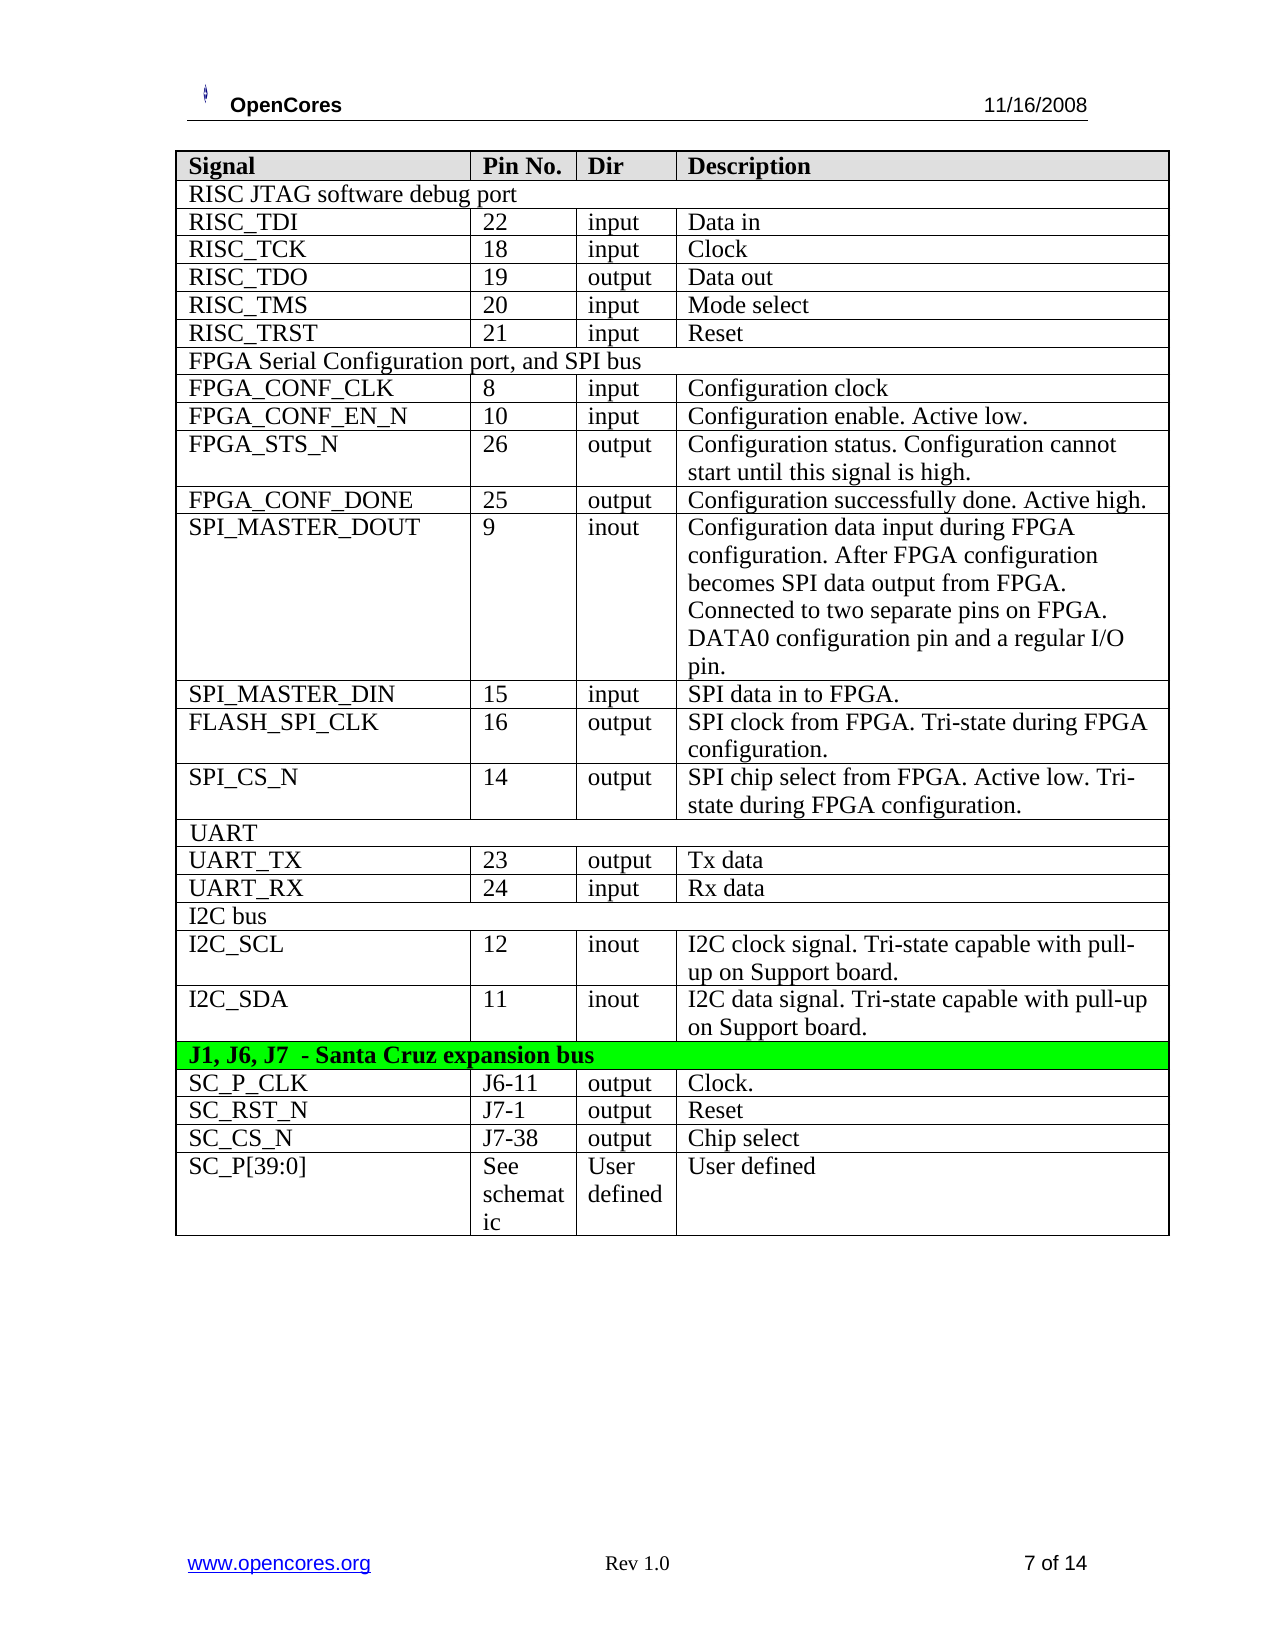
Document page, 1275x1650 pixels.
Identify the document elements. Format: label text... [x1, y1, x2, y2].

table_cell RISC_TDO [177, 264, 470, 291]
table_cell RISC_TDI [177, 209, 470, 235]
table_cell input [577, 875, 676, 902]
table_cell 15 [471, 681, 576, 708]
table_cell I2C bus [177, 903, 1168, 930]
table_cell 16 [471, 709, 576, 763]
table_cell J7-1 [471, 1097, 576, 1124]
table_cell UART [177, 820, 1168, 846]
table_cell Clock [677, 236, 1168, 263]
table_cell User defined [677, 1153, 1168, 1235]
table_cell output [577, 487, 676, 513]
table_cell I2C clock signal. Tri-state capable with pull-up on Support board. [677, 931, 1168, 985]
table_cell 21 [471, 320, 576, 347]
table_cell 22 [471, 209, 576, 235]
table_cell Configuration successfully done. Active high. [677, 487, 1168, 513]
table_cell output [577, 764, 676, 819]
table_cell Clock. [677, 1070, 1168, 1096]
table_cell J1, J6, J7 - Santa Cruz expansion bus [177, 1042, 1168, 1069]
table_cell RISC JTAG software debug port [177, 181, 1168, 208]
table_cell 11 [471, 986, 576, 1041]
table_cell SPI data in to FPGA. [677, 681, 1168, 708]
table_cell UART_RX [177, 875, 470, 902]
table_cell I2C data signal. Tri-state capable with pull-up on Support board. [677, 986, 1168, 1041]
table_cell I2C_SCL [177, 931, 470, 985]
table_cell J7-38 [471, 1125, 576, 1152]
table_cell SC_CS_N [177, 1125, 470, 1152]
table_cell FPGA_STS_N [177, 431, 470, 486]
table_cell RISC_TMS [177, 292, 470, 319]
table_cell 24 [471, 875, 576, 902]
table_cell 20 [471, 292, 576, 319]
table_cell Mode select [677, 292, 1168, 319]
table_cell output [577, 431, 676, 486]
table_cell FPGA_CONF_DONE [177, 487, 470, 513]
table_header Dir [577, 152, 676, 180]
table_cell Data out [677, 264, 1168, 291]
table_cell 23 [471, 847, 576, 874]
table_cell Tx data [677, 847, 1168, 874]
table_cell SPI chip select from FPGA. Active low. Tri-state during FPGA configuration. [677, 764, 1168, 819]
table_header Pin No. [471, 152, 576, 180]
table_cell input [577, 320, 676, 347]
table_cell Configuration status. Configuration cannot start until this signal is high. [677, 431, 1168, 486]
table_cell 14 [471, 764, 576, 819]
table_cell SPI_MASTER_DIN [177, 681, 470, 708]
table_cell output [577, 264, 676, 291]
table_cell 8 [471, 375, 576, 402]
table_cell SPI clock from FPGA. Tri-state during FPGA configuration. [677, 709, 1168, 763]
table_cell 12 [471, 931, 576, 985]
table_cell input [577, 681, 676, 708]
table_cell SPI_MASTER_DOUT [177, 514, 470, 680]
table_header Signal [177, 152, 470, 180]
table_cell SC_RST_N [177, 1097, 470, 1124]
table_cell output [577, 847, 676, 874]
table_cell Reset [677, 1097, 1168, 1124]
table_cell I2C_SDA [177, 986, 470, 1041]
table_cell input [577, 292, 676, 319]
table_cell 19 [471, 264, 576, 291]
table_cell FPGA Serial Configuration port, and SPI bus [177, 348, 1168, 374]
table_cell 26 [471, 431, 576, 486]
table_cell input [577, 209, 676, 235]
table_cell SC_P_CLK [177, 1070, 470, 1096]
table_cell RISC_TCK [177, 236, 470, 263]
table_cell input [577, 236, 676, 263]
table_cell FPGA_CONF_CLK [177, 375, 470, 402]
table_cell output [577, 1070, 676, 1096]
table_cell output [577, 1097, 676, 1124]
table_cell 18 [471, 236, 576, 263]
table_cell SPI_CS_N [177, 764, 470, 819]
table_cell 9 [471, 514, 576, 680]
table_cell FLASH_SPI_CLK [177, 709, 470, 763]
table_cell FPGA_CONF_EN_N [177, 403, 470, 430]
table_header Description [677, 152, 1168, 180]
table_cell inout [577, 514, 676, 680]
table_cell RISC_TRST [177, 320, 470, 347]
table_cell Configuration clock [677, 375, 1168, 402]
table_cell UART_TX [177, 847, 470, 874]
table_cell 25 [471, 487, 576, 513]
table_cell output [577, 709, 676, 763]
table_cell User defined [577, 1153, 676, 1235]
table_cell inout [577, 931, 676, 985]
table_cell Data in [677, 209, 1168, 235]
table_cell input [577, 375, 676, 402]
table_cell input [577, 403, 676, 430]
table_cell inout [577, 986, 676, 1041]
table_cell Chip select [677, 1125, 1168, 1152]
table_cell Rx data [677, 875, 1168, 902]
table_cell output [577, 1125, 676, 1152]
table_cell SC_P[39:0] [177, 1153, 470, 1235]
table_cell 10 [471, 403, 576, 430]
table_cell J6-11 [471, 1070, 576, 1096]
table_cell Reset [677, 320, 1168, 347]
table_cell Configuration data input during FPGA configuration. After FPGA configuration becomes SPI data output from FPGA. Connected to two separate pins on FPGA. DATA0 configuration pin and a regular I/O pin. [677, 514, 1168, 680]
table_cell See schematic [471, 1153, 576, 1235]
table_cell Configuration enable. Active low. [677, 403, 1168, 430]
